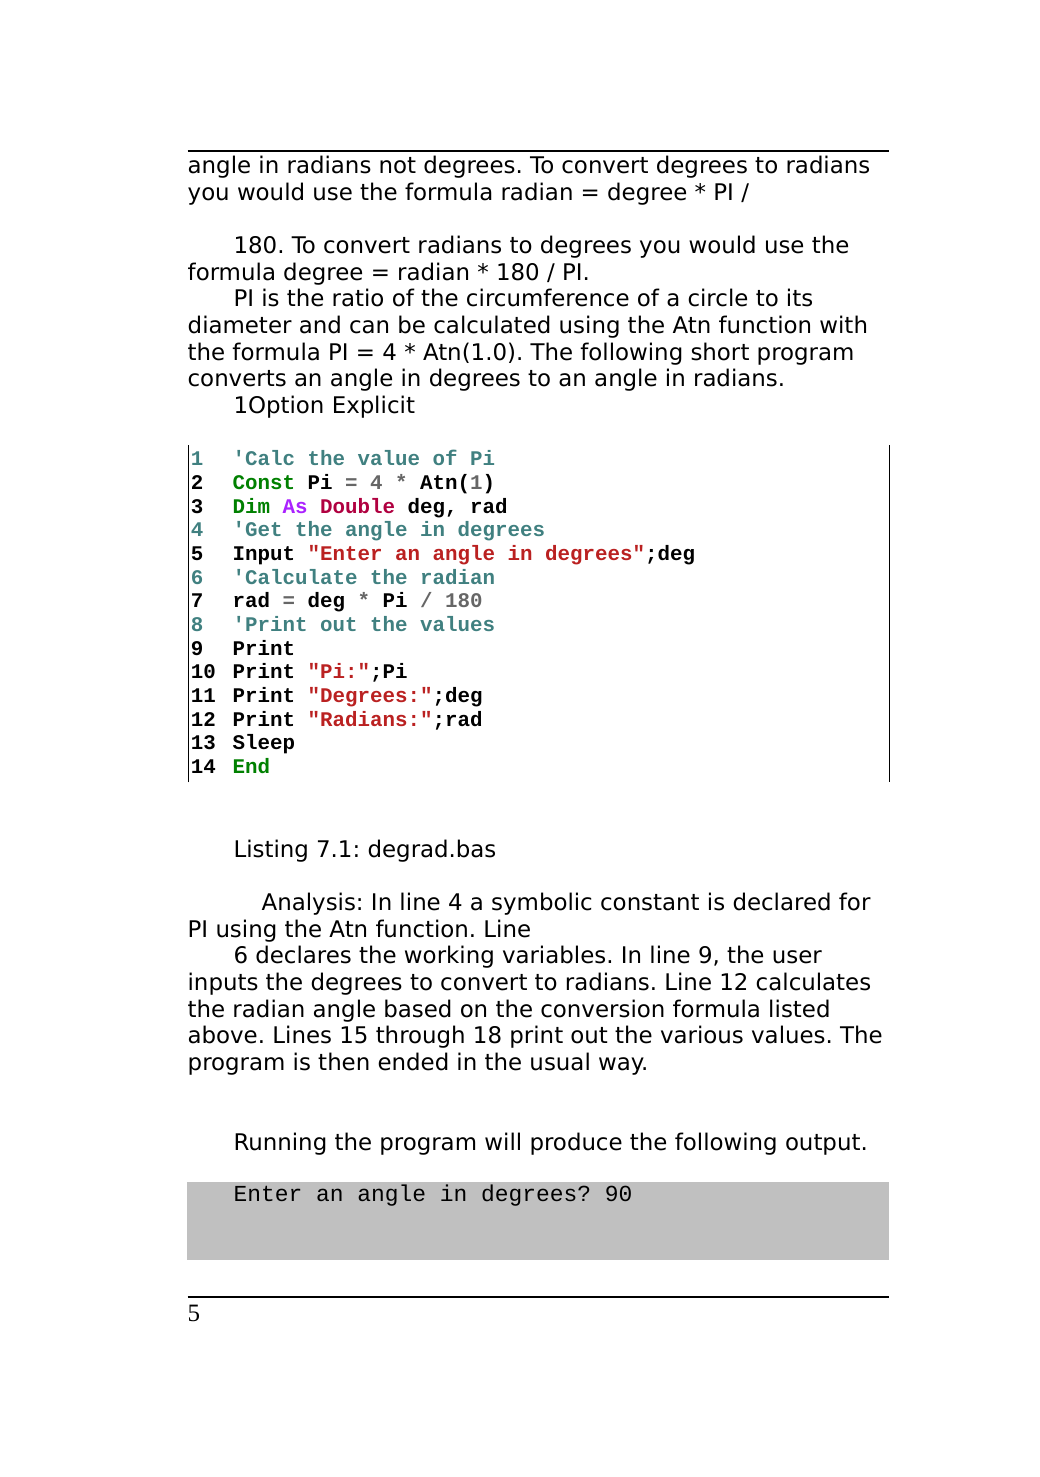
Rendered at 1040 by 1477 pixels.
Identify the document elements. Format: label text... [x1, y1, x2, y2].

list Print "Pi:";Pi [189, 661, 889, 685]
list rad = deg * Pi / 180 [189, 590, 889, 614]
text 1Option Explicit [187, 392, 889, 419]
list 'Print out the values [189, 614, 889, 638]
list Sleep [189, 732, 889, 756]
list Input "Enter an angle in degrees";deg [189, 543, 889, 567]
list Dim As Double deg, rad [189, 496, 889, 519]
text PI is the ratio of the circumference of a circle to its diameter and can be calculated using the Atn function with the formula PI = 4 * Atn(1.0). The following short program converts an angle in degrees to an angle in radians. [187, 285, 889, 392]
list 'Get the angle in degrees [189, 519, 889, 543]
text Enter an angle in degrees? 90 [187, 1182, 889, 1208]
list Print "Degrees:";deg [189, 685, 889, 708]
list Const Pi = 4 * Atn(1) [189, 472, 889, 496]
list Print [189, 638, 889, 661]
text Analysis: In line 4 a symbolic constant is declared for PI using the Atn function. Line [187, 889, 889, 942]
text 180. To convert radians to degrees you would use the formula degree = radian * 180 / PI. [187, 232, 889, 285]
list 'Calculate the radian [189, 567, 889, 590]
list End [189, 756, 889, 782]
text Running the program will produce the following output. [187, 1129, 889, 1156]
text Listing 7.1: degrad.bas [187, 836, 889, 862]
list Print "Radians:";rad [189, 708, 889, 732]
text angle in radians not degrees. To convert degrees to radians you would use the formula radian = degree * PI / [187, 152, 889, 205]
text 6 declares the working variables. In line 9, the user inputs the degrees to convert to radians. Line 12 calculates the radian angle based on the conversion formula listed above. Lines 15 through 18 print out the various values. The program is then ended in the usual way. [187, 942, 889, 1076]
list 'Calc the value of Pi [189, 445, 889, 472]
